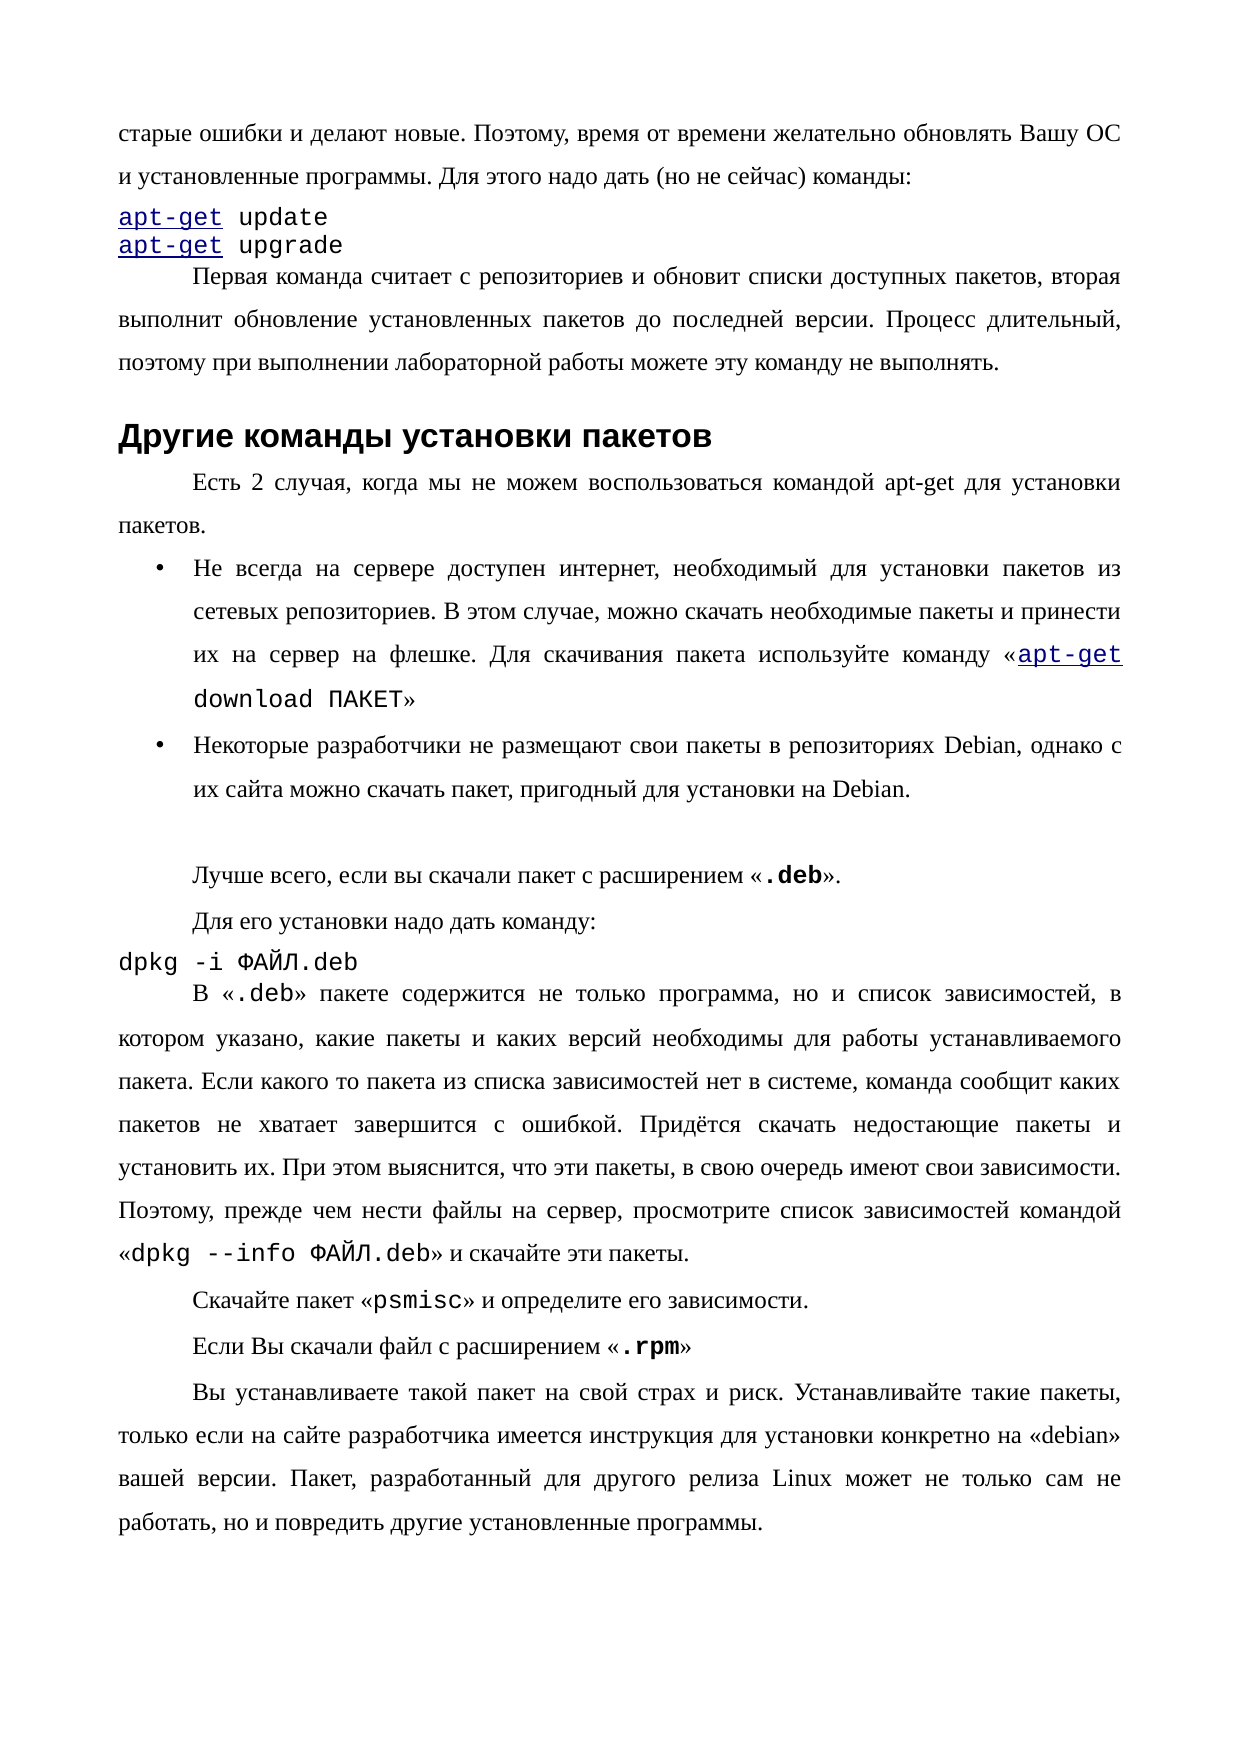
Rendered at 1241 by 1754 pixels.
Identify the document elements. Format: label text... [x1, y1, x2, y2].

text dpkg -i ФАЙЛ.deb [118, 949, 1122, 978]
text Скачайте пакет «psmisc» и определите его зависимости. [118, 1285, 1122, 1316]
text Если Вы скачали файл с расширением «.rpm» [118, 1331, 1122, 1362]
text apt-get update [118, 204, 1122, 233]
text Лучше всего, если вы скачали пакет с расширением «.deb». [118, 860, 1122, 891]
text Для его установки надо дать команду: [118, 906, 1122, 935]
text В «.deb» пакете содержится не только программа, но и список зависимостей, в котором указано, какие пакеты и каких версий необходимы для работы устанавливаемого пакета. Если какого то пакета из списка зависимостей нет в системе, команда сообщит каких пакетов не хватает завершится с ошибкой. Придётся скачать недостающие пакеты и установить их. При этом выяснится, что эти пакеты, в свою очередь имеют свои зависимости. Поэтому, прежде чем нести файлы на сервер, просмотрите список зависимостей командой «dpkg --info ФАЙЛ.deb» и скачайте эти пакеты. [118, 978, 1122, 1269]
text старые ошибки и делают новые. Поэтому, время от времени желательно обновлять Вашу ОС и установленные программы. Для этого надо дать (но не сейчас) команды: [118, 118, 1122, 190]
list Не всегда на сервере доступен интернет, необходимый для установки пакетов из сетевых репозиториев. В этом случае, можно скачать необходимые пакеты и принести их на сервер на флешке. Для скачивания пакета используйте команду «apt-get download ПАКЕТ» [156, 553, 1122, 715]
text Вы устанавливаете такой пакет на свой страх и риск. Устанавливайте такие пакеты, только если на сайте разработчика имеется инструкция для установки конкретно на «debian» вашей версии. Пакет, разработанный для другого релиза Linux может не только сам не работать, но и повредить другие установленные программы. [118, 1377, 1122, 1535]
subtitle Другие команды установки пакетов [118, 415, 1122, 454]
text apt-get upgrade [118, 233, 1122, 261]
list Некоторые разработчики не размещают свои пакеты в репозиториях Debian, однако с их сайта можно скачать пакет, пригодный для установки на Debian. [156, 731, 1122, 802]
text Есть 2 случая, когда мы не можем воспользоваться командой apt-get для установки пакетов. [118, 467, 1122, 538]
text Первая команда считает с репозиториев и обновит списки доступных пакетов, вторая выполнит обновление установленных пакетов до последней версии. Процесс длительный, поэтому при выполнении лабораторной работы можете эту команду не выполнять. [118, 261, 1122, 376]
